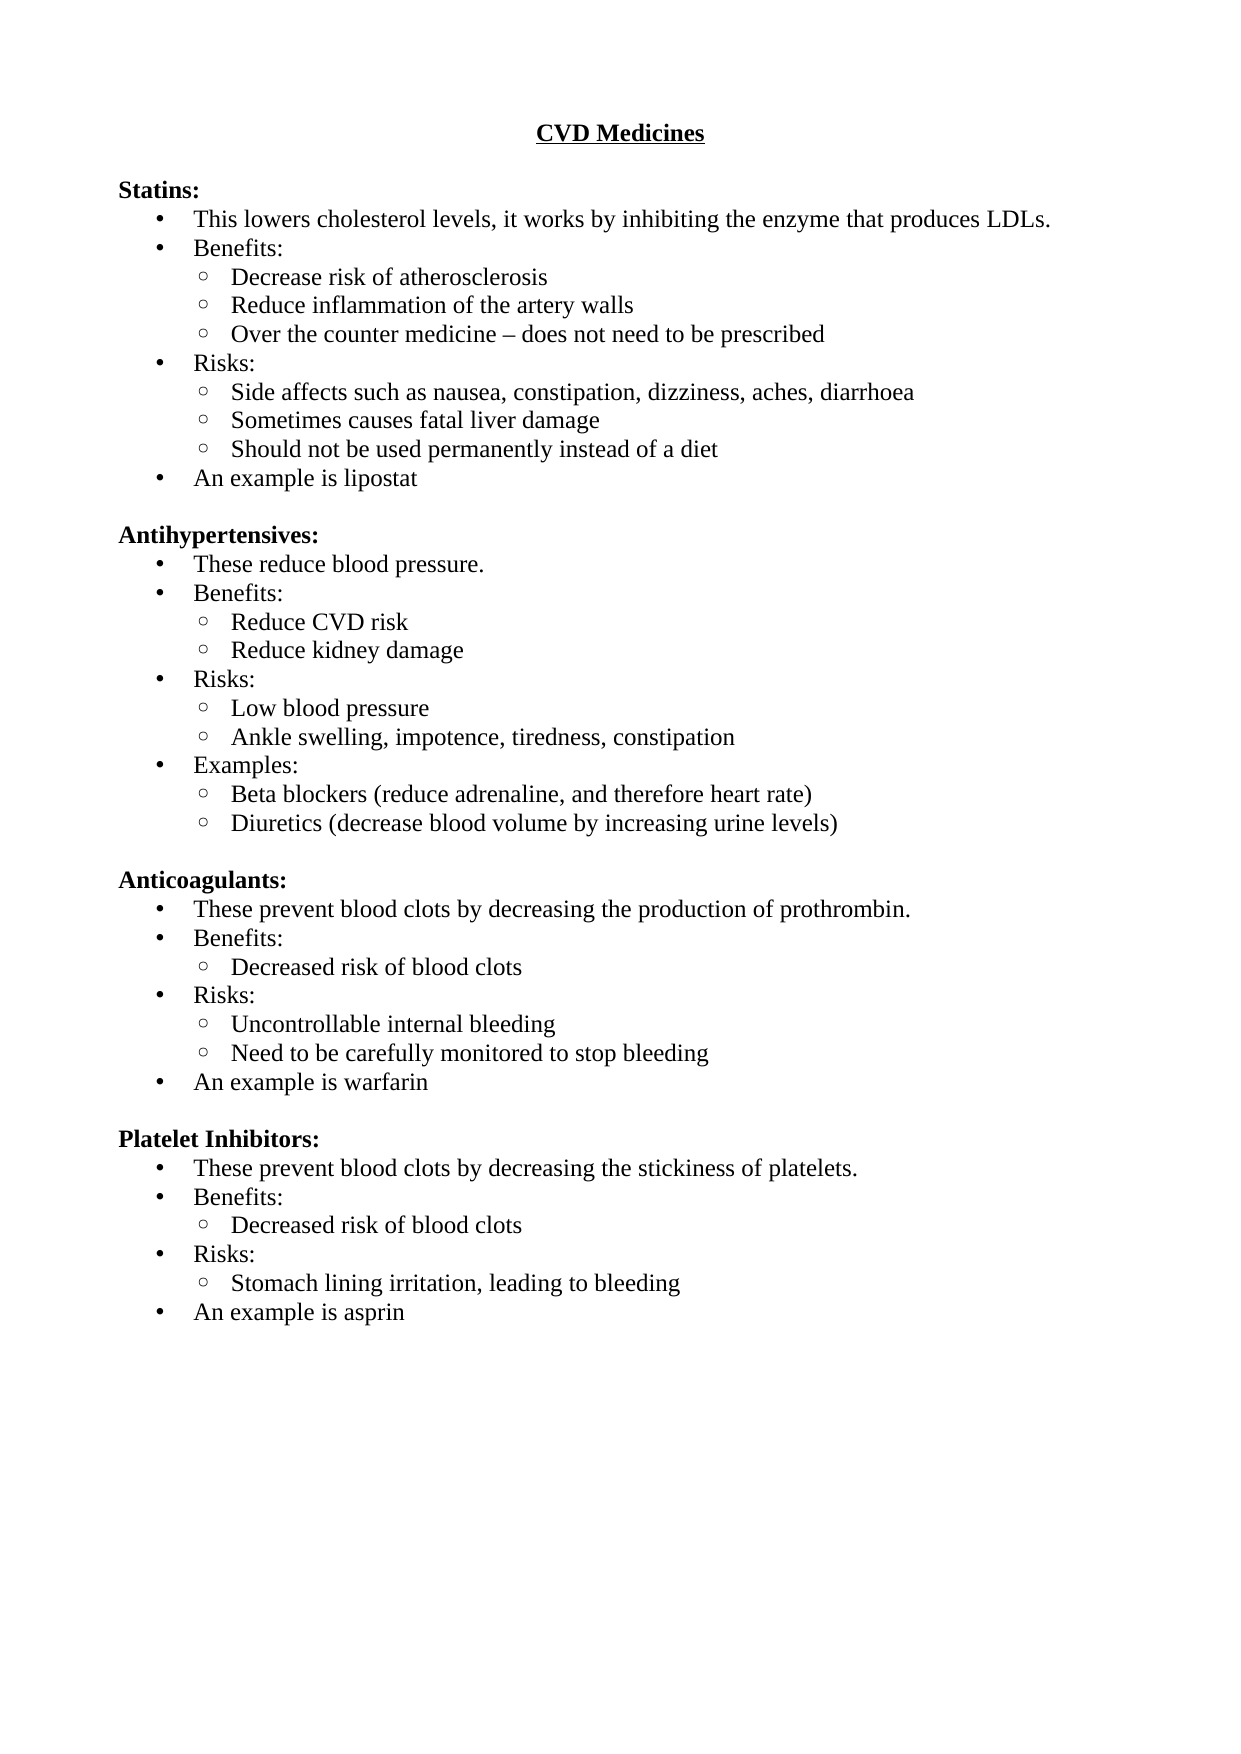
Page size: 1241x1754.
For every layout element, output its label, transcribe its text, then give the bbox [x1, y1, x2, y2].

list Over the counter medicine – does not need to be prescribed [193, 319, 1122, 348]
list Stomach lining irritation, leading to bleeding [193, 1268, 1122, 1297]
list This lowers cholesterol levels, it works by inhibiting the enzyme that produces LDLs. [156, 204, 1122, 233]
list Uncontrollable internal bleeding [193, 1009, 1122, 1038]
list These prevent blood clots by decreasing the stickiness of platelets. [156, 1153, 1122, 1182]
list Risks: [156, 348, 1122, 377]
list Risks: [156, 981, 1122, 1009]
list Should not be used permanently instead of a diet [193, 434, 1122, 463]
list CVD Medicines [118, 118, 1122, 147]
list Risks: [156, 664, 1122, 693]
list These reduce blood pressure. [156, 549, 1122, 578]
list Benefits: [156, 233, 1122, 262]
list Antihypertensives: [118, 521, 1122, 549]
list Need to be carefully monitored to stop bleeding [193, 1038, 1122, 1067]
list Decrease risk of atherosclerosis [193, 262, 1122, 291]
list Reduce kidney damage [193, 636, 1122, 664]
list These prevent blood clots by decreasing the production of prothrombin. [156, 894, 1122, 923]
list Side affects such as nausea, constipation, dizziness, aches, diarrhoea [193, 377, 1122, 406]
list Decreased risk of blood clots [193, 952, 1122, 981]
list An example is lipostat [156, 463, 1122, 492]
list Statins: [118, 176, 1122, 204]
list Beta blockers (reduce adrenaline, and therefore heart rate) [193, 779, 1122, 808]
list Risks: [156, 1239, 1122, 1268]
list Benefits: [156, 923, 1122, 952]
list Ankle swelling, impotence, tiredness, constipation [193, 722, 1122, 751]
list Reduce CVD risk [193, 607, 1122, 636]
list Low blood pressure [193, 693, 1122, 722]
list Reduce inflammation of the artery walls [193, 291, 1122, 319]
list Benefits: [156, 578, 1122, 607]
list An example is warfarin [156, 1067, 1122, 1096]
list An example is asprin [156, 1297, 1122, 1326]
list Platelet Inhibitors: [118, 1124, 1122, 1153]
list Examples: [156, 751, 1122, 779]
list Anticoagulants: [118, 866, 1122, 894]
list Decreased risk of blood clots [193, 1211, 1122, 1239]
list Sometimes causes fatal liver damage [193, 406, 1122, 434]
list Benefits: [156, 1182, 1122, 1211]
list Diuretics (decrease blood volume by increasing urine levels) [193, 808, 1122, 837]
